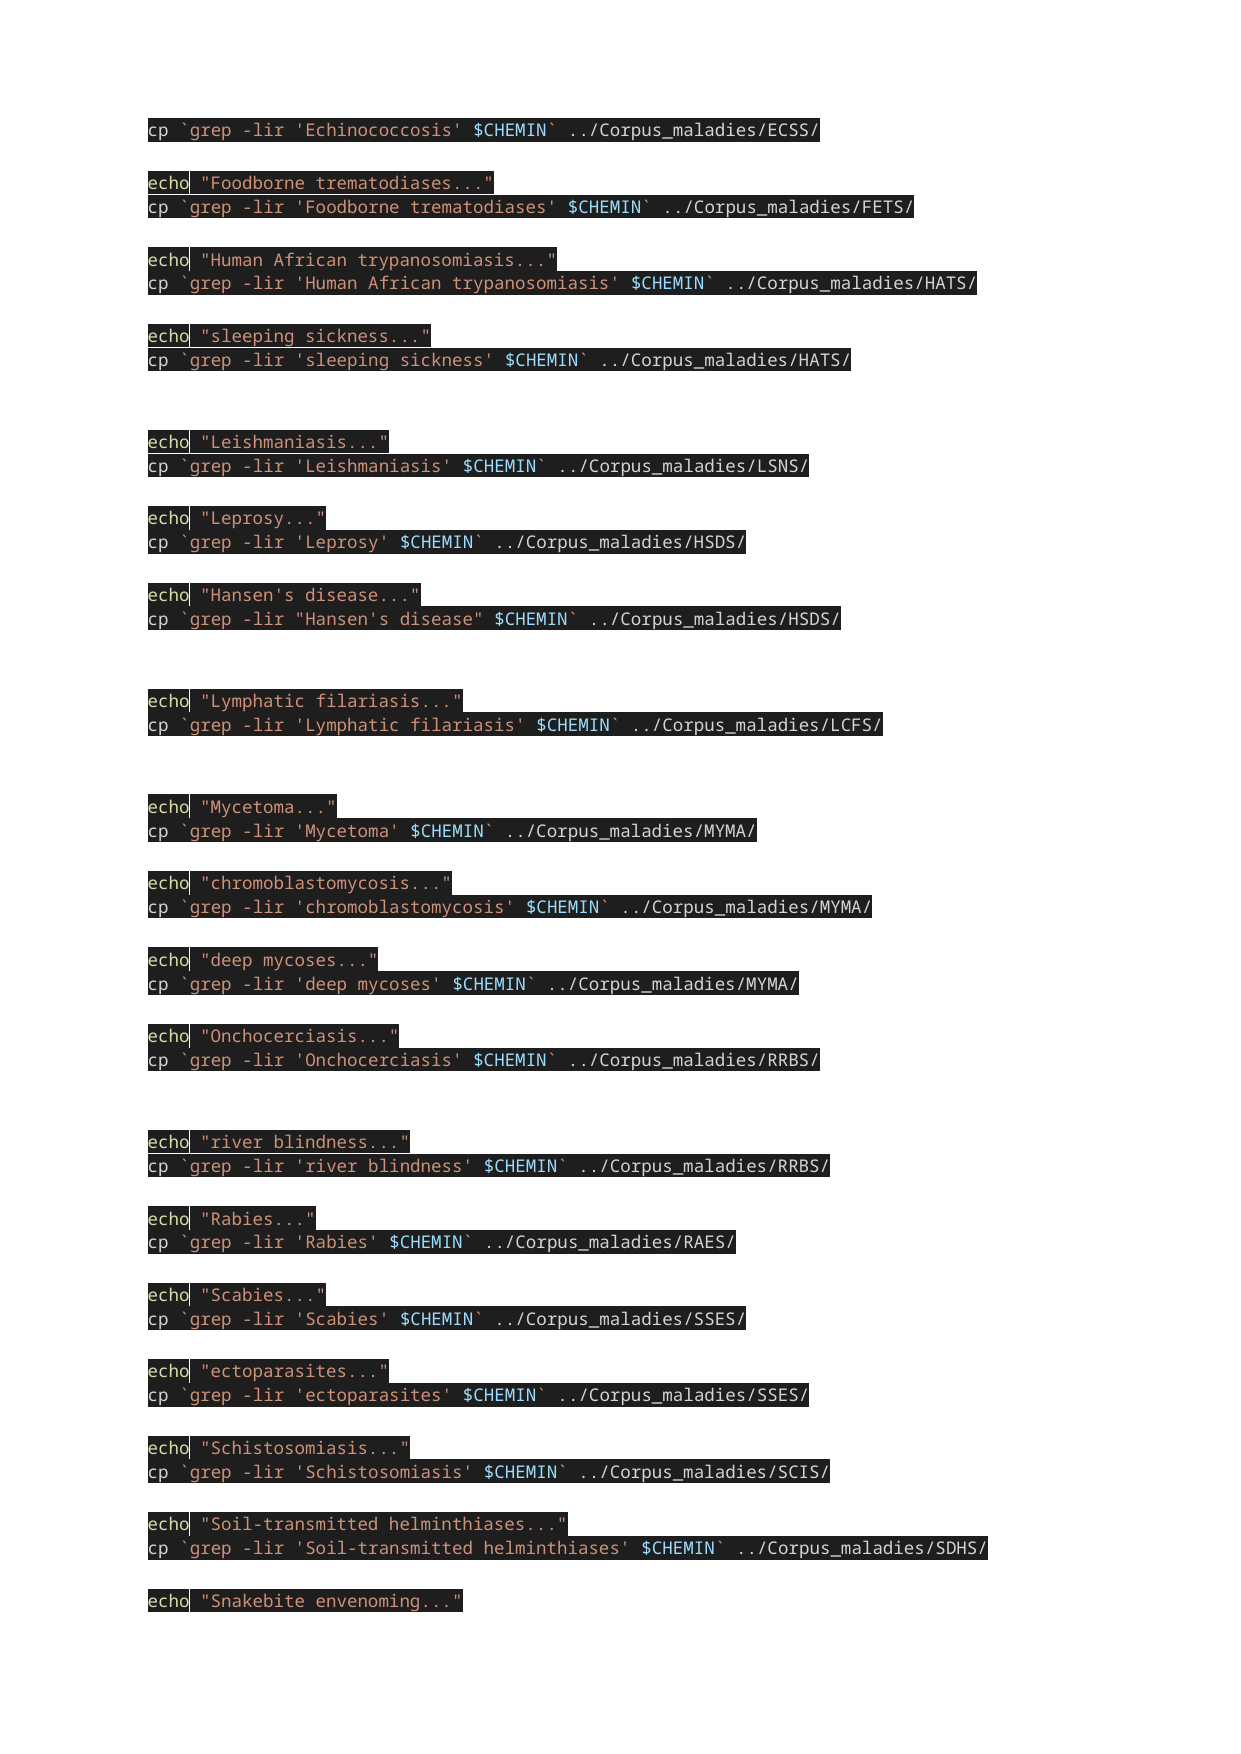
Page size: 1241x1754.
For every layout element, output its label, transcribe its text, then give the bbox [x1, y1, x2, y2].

text echo "Lymphatic filariasis..." [147, 688, 1092, 712]
text echo "chromoblastomycosis..." [147, 871, 1092, 895]
text echo "Human African trypanosomiasis..." [147, 247, 1092, 271]
text cp `grep -lir 'Lymphatic filariasis' $CHEMIN` ../Corpus_maladies/LCFS/ [147, 712, 1092, 736]
text echo "Foodborne trematodiases..." [147, 171, 1092, 194]
text echo "Scabies..." [147, 1283, 1092, 1306]
text cp `grep -lir 'Rabies' $CHEMIN` ../Corpus_maladies/RAES/ [147, 1230, 1092, 1254]
text cp `grep -lir 'deep mycoses' $CHEMIN` ../Corpus_maladies/MYMA/ [147, 971, 1092, 995]
text echo "ectoparasites..." [147, 1359, 1092, 1383]
text cp `grep -lir "Hansen's disease" $CHEMIN` ../Corpus_maladies/HSDS/ [147, 606, 1092, 630]
text cp `grep -lir 'Soil-transmitted helminthiases' $CHEMIN` ../Corpus_maladies/SDHS/ [147, 1536, 1092, 1560]
text cp `grep -lir 'Leishmaniasis' $CHEMIN` ../Corpus_maladies/LSNS/ [147, 453, 1092, 477]
text cp `grep -lir 'sleeping sickness' $CHEMIN` ../Corpus_maladies/HATS/ [147, 347, 1092, 371]
text echo "Hansen's disease..." [147, 582, 1092, 606]
text cp `grep -lir 'river blindness' $CHEMIN` ../Corpus_maladies/RRBS/ [147, 1153, 1092, 1177]
text echo "Rabies..." [147, 1206, 1092, 1230]
text cp `grep -lir 'Onchocerciasis' $CHEMIN` ../Corpus_maladies/RRBS/ [147, 1048, 1092, 1071]
text cp `grep -lir 'Foodborne trematodiases' $CHEMIN` ../Corpus_maladies/FETS/ [147, 194, 1092, 218]
text cp `grep -lir 'Mycetoma' $CHEMIN` ../Corpus_maladies/MYMA/ [147, 818, 1092, 842]
text cp `grep -lir 'Human African trypanosomiasis' $CHEMIN` ../Corpus_maladies/HATS/ [147, 271, 1092, 295]
text echo "Leishmaniasis..." [147, 429, 1092, 453]
text cp `grep -lir 'Leprosy' $CHEMIN` ../Corpus_maladies/HSDS/ [147, 530, 1092, 554]
text echo "sleeping sickness..." [147, 324, 1092, 347]
text echo "river blindness..." [147, 1130, 1092, 1153]
text cp `grep -lir 'chromoblastomycosis' $CHEMIN` ../Corpus_maladies/MYMA/ [147, 895, 1092, 918]
text echo "Snakebite envenoming..." [147, 1588, 1092, 1612]
text echo "Schistosomiasis..." [147, 1436, 1092, 1459]
text cp `grep -lir 'Scabies' $CHEMIN` ../Corpus_maladies/SSES/ [147, 1306, 1092, 1330]
text echo "Onchocerciasis..." [147, 1024, 1092, 1048]
text echo "Mycetoma..." [147, 794, 1092, 818]
text echo "deep mycoses..." [147, 947, 1092, 971]
text cp `grep -lir 'Echinococcosis' $CHEMIN` ../Corpus_maladies/ECSS/ [147, 118, 1092, 142]
text echo "Soil-transmitted helminthiases..." [147, 1512, 1092, 1536]
text cp `grep -lir 'ectoparasites' $CHEMIN` ../Corpus_maladies/SSES/ [147, 1383, 1092, 1407]
text cp `grep -lir 'Schistosomiasis' $CHEMIN` ../Corpus_maladies/SCIS/ [147, 1459, 1092, 1483]
text echo "Leprosy..." [147, 506, 1092, 530]
